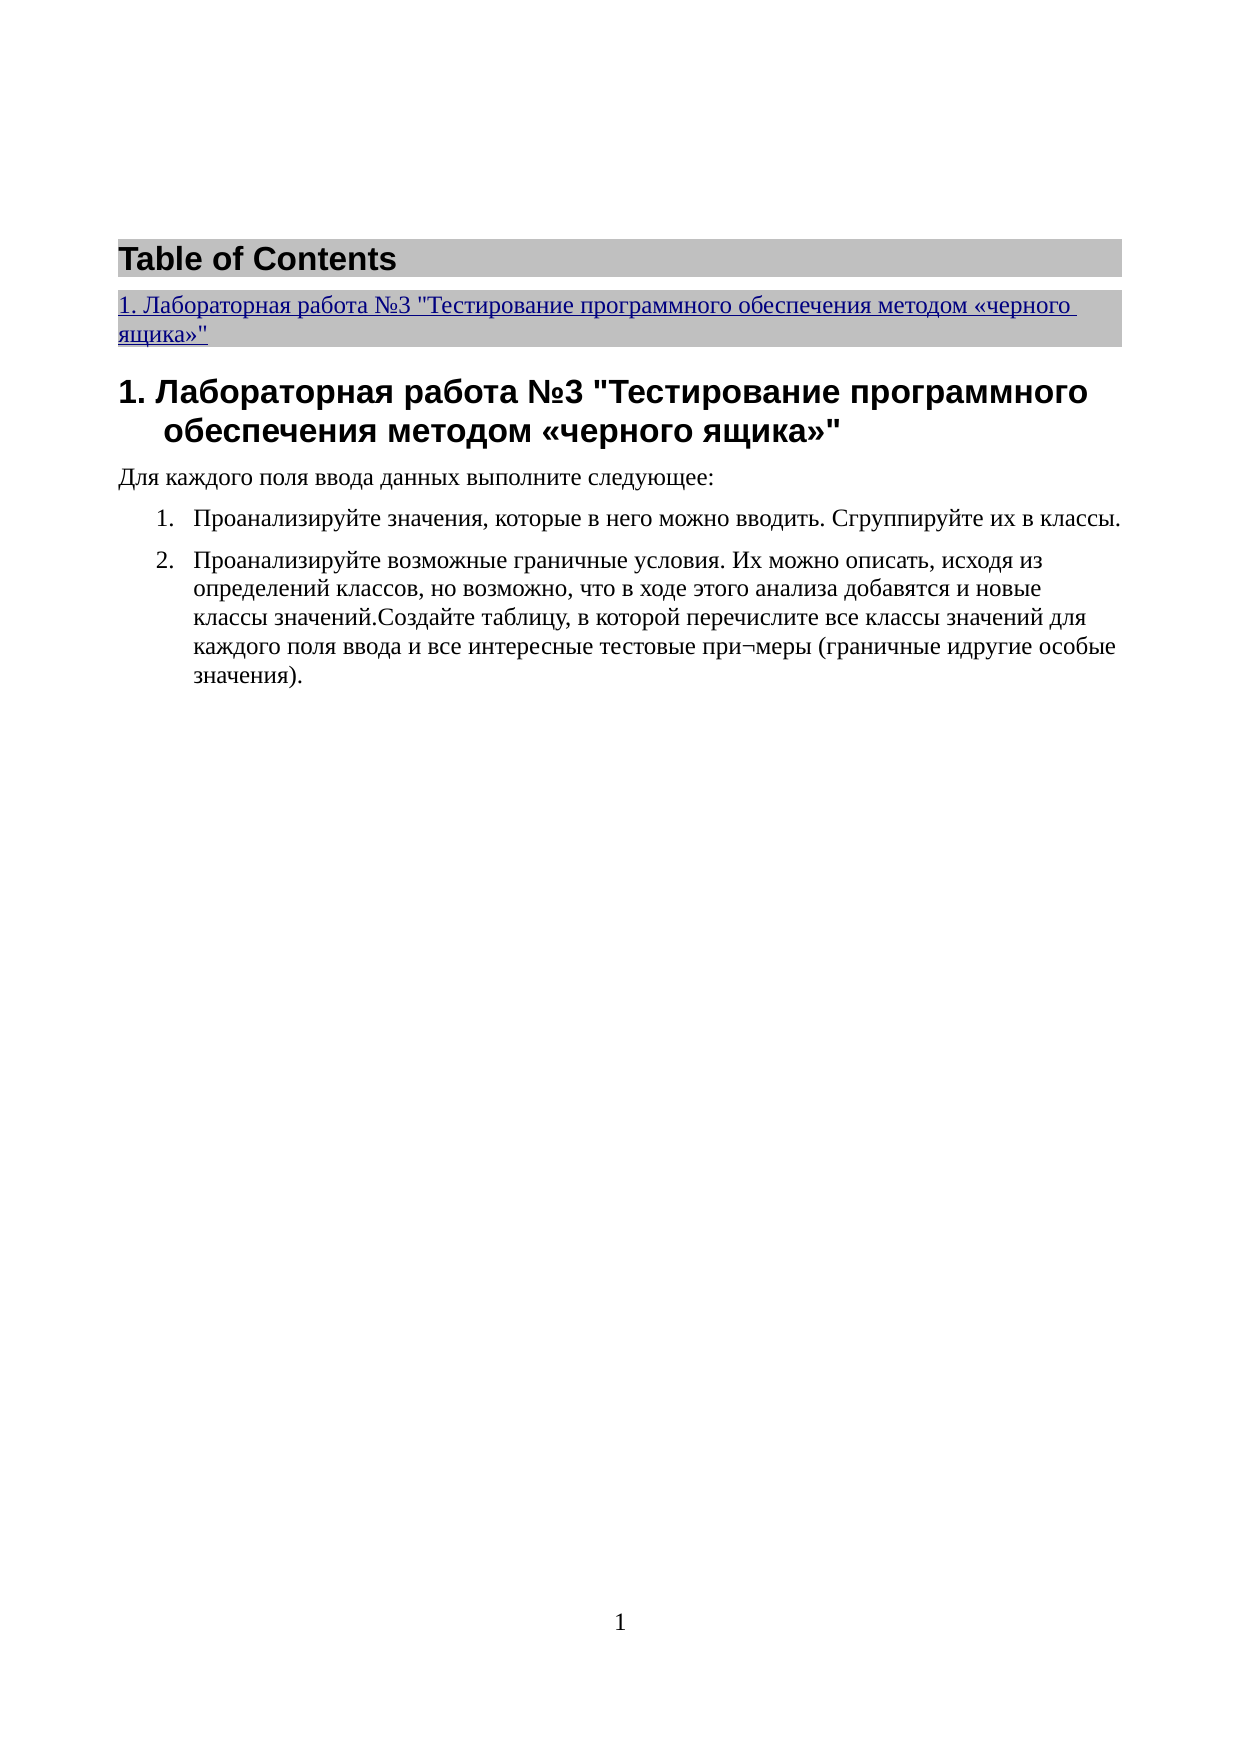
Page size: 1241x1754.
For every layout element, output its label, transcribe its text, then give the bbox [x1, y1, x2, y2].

text 1. Лабораторная работа №3 "Тестирование программного обеспечения методом «черного ящика»" [118, 290, 1122, 347]
subtitle Table of Contents [118, 239, 1122, 277]
list Проанализируйте значения, которые в него можно вводить. Сгруппируйте их в классы. [156, 503, 1122, 532]
list Проанализируйте возможные граничные условия. Их можно описать, исходя из определений классов, но возможно, что в ходе этого анализа добавятся и новые классы значений.Создайте таблицу, в которой перечислите все классы значений для каждого поля ввода и все интересные тестовые при¬меры (граничные идругие особые значения). [156, 545, 1122, 688]
subtitle user@DESKTOP-93GQTJH [118, 118, 1122, 166]
subtitle Лабораторная работа №3 "Тестирование программного обеспечения методом «черного ящика»" [118, 372, 1122, 450]
text Для каждого поля ввода данных выполните следующее: [118, 462, 1122, 491]
